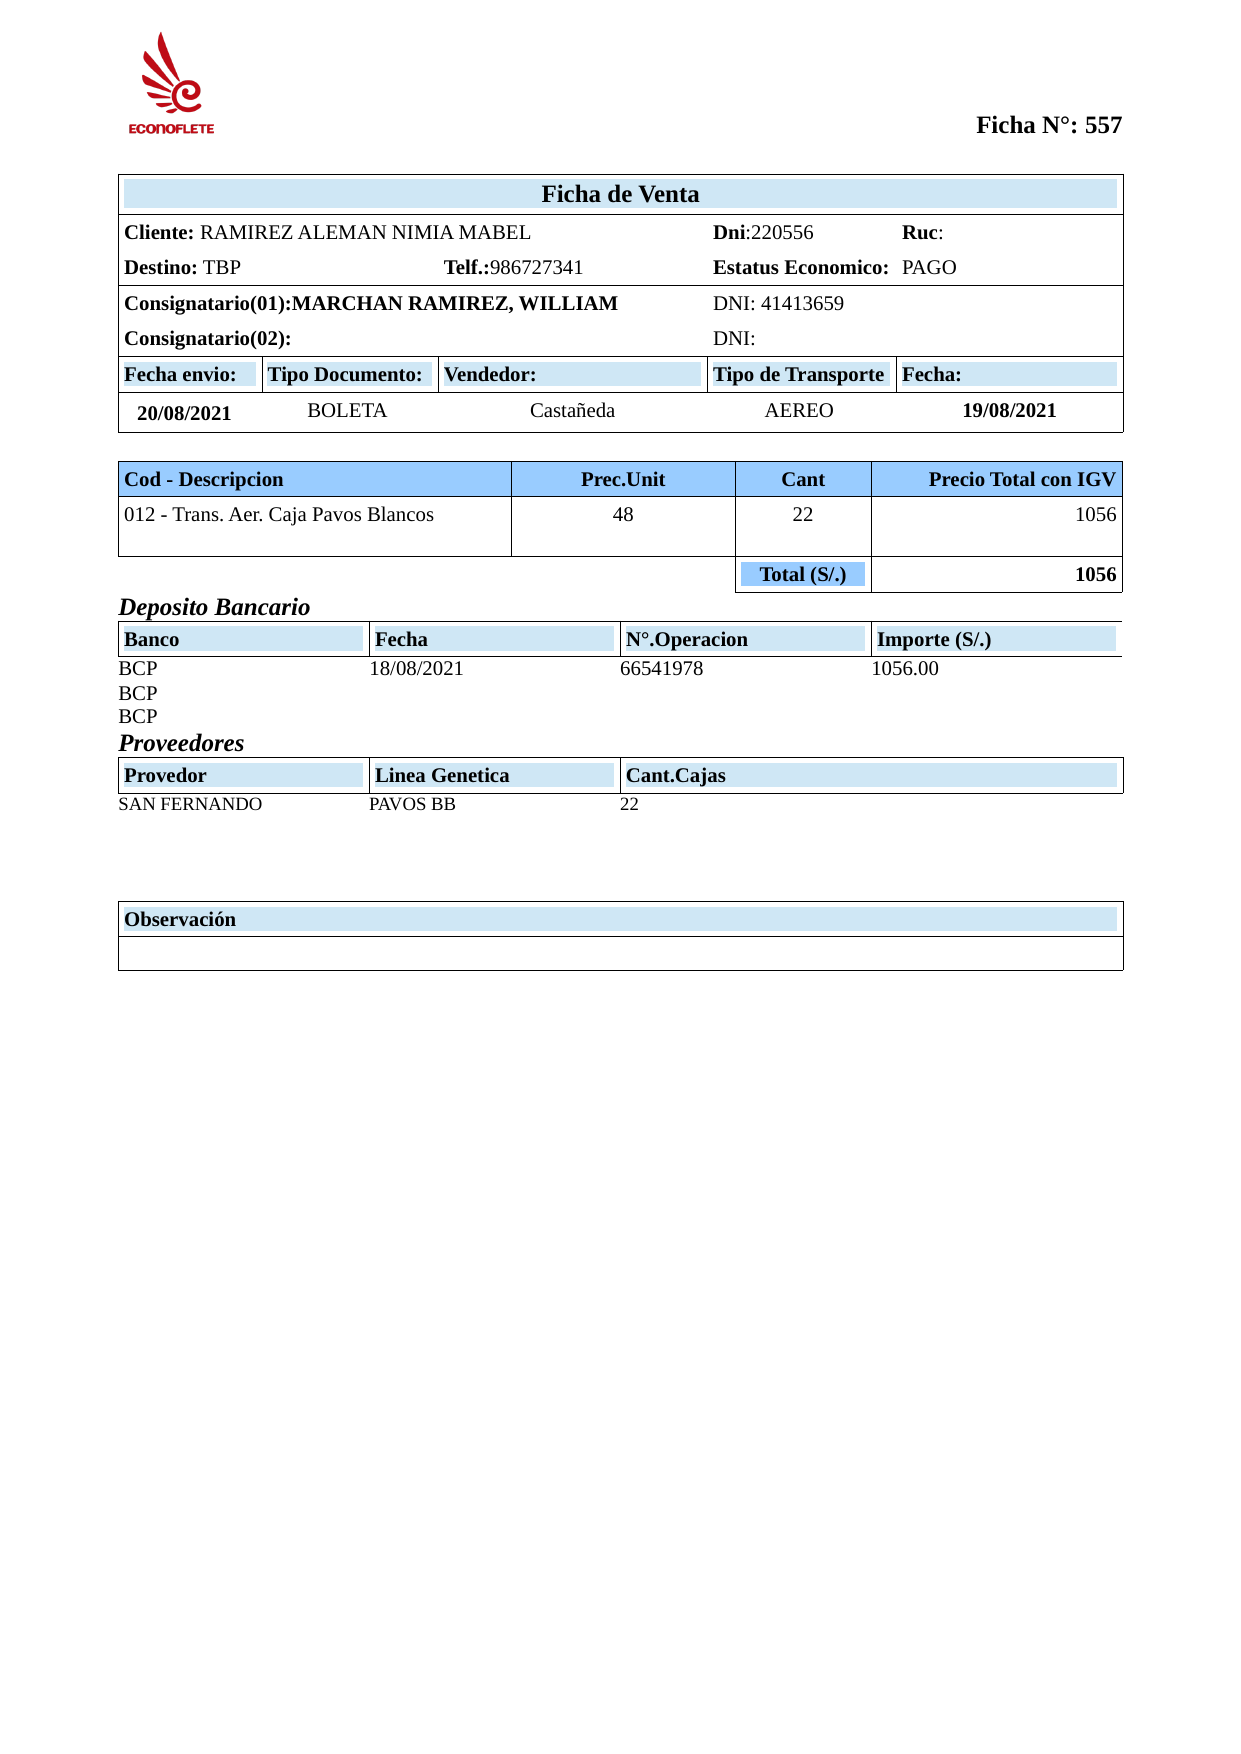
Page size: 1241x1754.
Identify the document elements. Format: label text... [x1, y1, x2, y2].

table_cell [620, 879, 1123, 901]
table_cell Total (S/.) [736, 557, 871, 592]
table_cell BOLETA [262, 393, 438, 432]
table_header Precio Total con IGV [872, 462, 1122, 496]
table_cell [369, 680, 620, 704]
table_cell Telf.:986727341 [438, 249, 707, 285]
table_header N°.Operacion [621, 622, 871, 656]
table_cell [871, 680, 1122, 704]
table_cell Fecha envio: [119, 357, 262, 392]
table_cell 18/08/2021 [369, 657, 620, 680]
table_cell AEREO [707, 393, 896, 432]
table_header Ficha de Venta [119, 175, 1123, 214]
table_cell 22 [620, 794, 1123, 814]
table_cell [369, 879, 620, 901]
table_cell [871, 705, 1122, 728]
table_cell SAN FERNANDO [118, 794, 369, 814]
table_cell Tipo Documento: [263, 357, 438, 392]
text Proveedores [118, 728, 1122, 757]
table_cell DNI: [707, 321, 1123, 356]
table_header Linea Genetica [370, 758, 620, 793]
text Deposito Bancario [118, 592, 1122, 621]
table_cell DNI: 41413659 [707, 286, 1123, 321]
table_cell [620, 815, 1123, 836]
table_header Cant [736, 462, 871, 496]
table_header Provedor [119, 758, 369, 793]
table_cell 20/08/2021 [119, 393, 262, 432]
table_cell 66541978 [620, 657, 871, 680]
table_cell [369, 815, 620, 836]
table_cell [118, 836, 369, 858]
table_cell Cliente: RAMIREZ ALEMAN NIMIA MABEL [119, 215, 707, 249]
table_cell [119, 937, 1123, 969]
table_cell 48 [512, 497, 735, 556]
table_cell Consignatario(02): [119, 321, 707, 356]
table_header Importe (S/.) [872, 622, 1122, 656]
table_cell [511, 557, 735, 592]
table_cell [118, 557, 511, 592]
table_cell Ruc: [896, 215, 1123, 249]
table_cell BCP [118, 705, 369, 728]
table_cell Dni:220556 [707, 215, 896, 249]
table_cell Fecha: [897, 357, 1123, 392]
picture [118, 31, 225, 134]
table_cell Castañeda [438, 393, 707, 432]
table_cell PAGO [896, 249, 1123, 285]
table_cell 19/08/2021 [896, 393, 1123, 432]
table_cell BCP [118, 657, 369, 680]
table_cell Estatus Economico: [707, 249, 896, 285]
table_header Prec.Unit [512, 462, 735, 496]
table_cell Destino: TBP [119, 249, 438, 285]
table_cell 1056.00 [871, 657, 1122, 680]
table_cell [620, 705, 871, 728]
table_cell [369, 858, 620, 879]
table_header Observación [119, 902, 1123, 936]
table_cell 012 - Trans. Aer. Caja Pavos Blancos [119, 497, 511, 556]
table_cell 22 [736, 497, 871, 556]
table_cell [620, 858, 1123, 879]
table_cell [118, 879, 369, 901]
table_cell [369, 836, 620, 858]
table_cell BCP [118, 680, 369, 704]
table_cell [118, 815, 369, 836]
table_cell Consignatario(01):MARCHAN RAMIREZ, WILLIAM [119, 286, 707, 321]
table_cell [620, 836, 1123, 858]
table_cell [369, 705, 620, 728]
table_cell [118, 858, 369, 879]
table_cell 1056 [872, 557, 1122, 592]
table_cell [620, 680, 871, 704]
table_cell Vendedor: [439, 357, 707, 392]
table_cell 1056 [872, 497, 1122, 556]
table_header Banco [119, 622, 369, 656]
table_header Cod - Descripcion [119, 462, 511, 496]
table_header Cant.Cajas [621, 758, 1123, 793]
table_cell Tipo de Transporte [708, 357, 896, 392]
table_header Fecha [370, 622, 620, 656]
table_cell PAVOS BB [369, 794, 620, 814]
